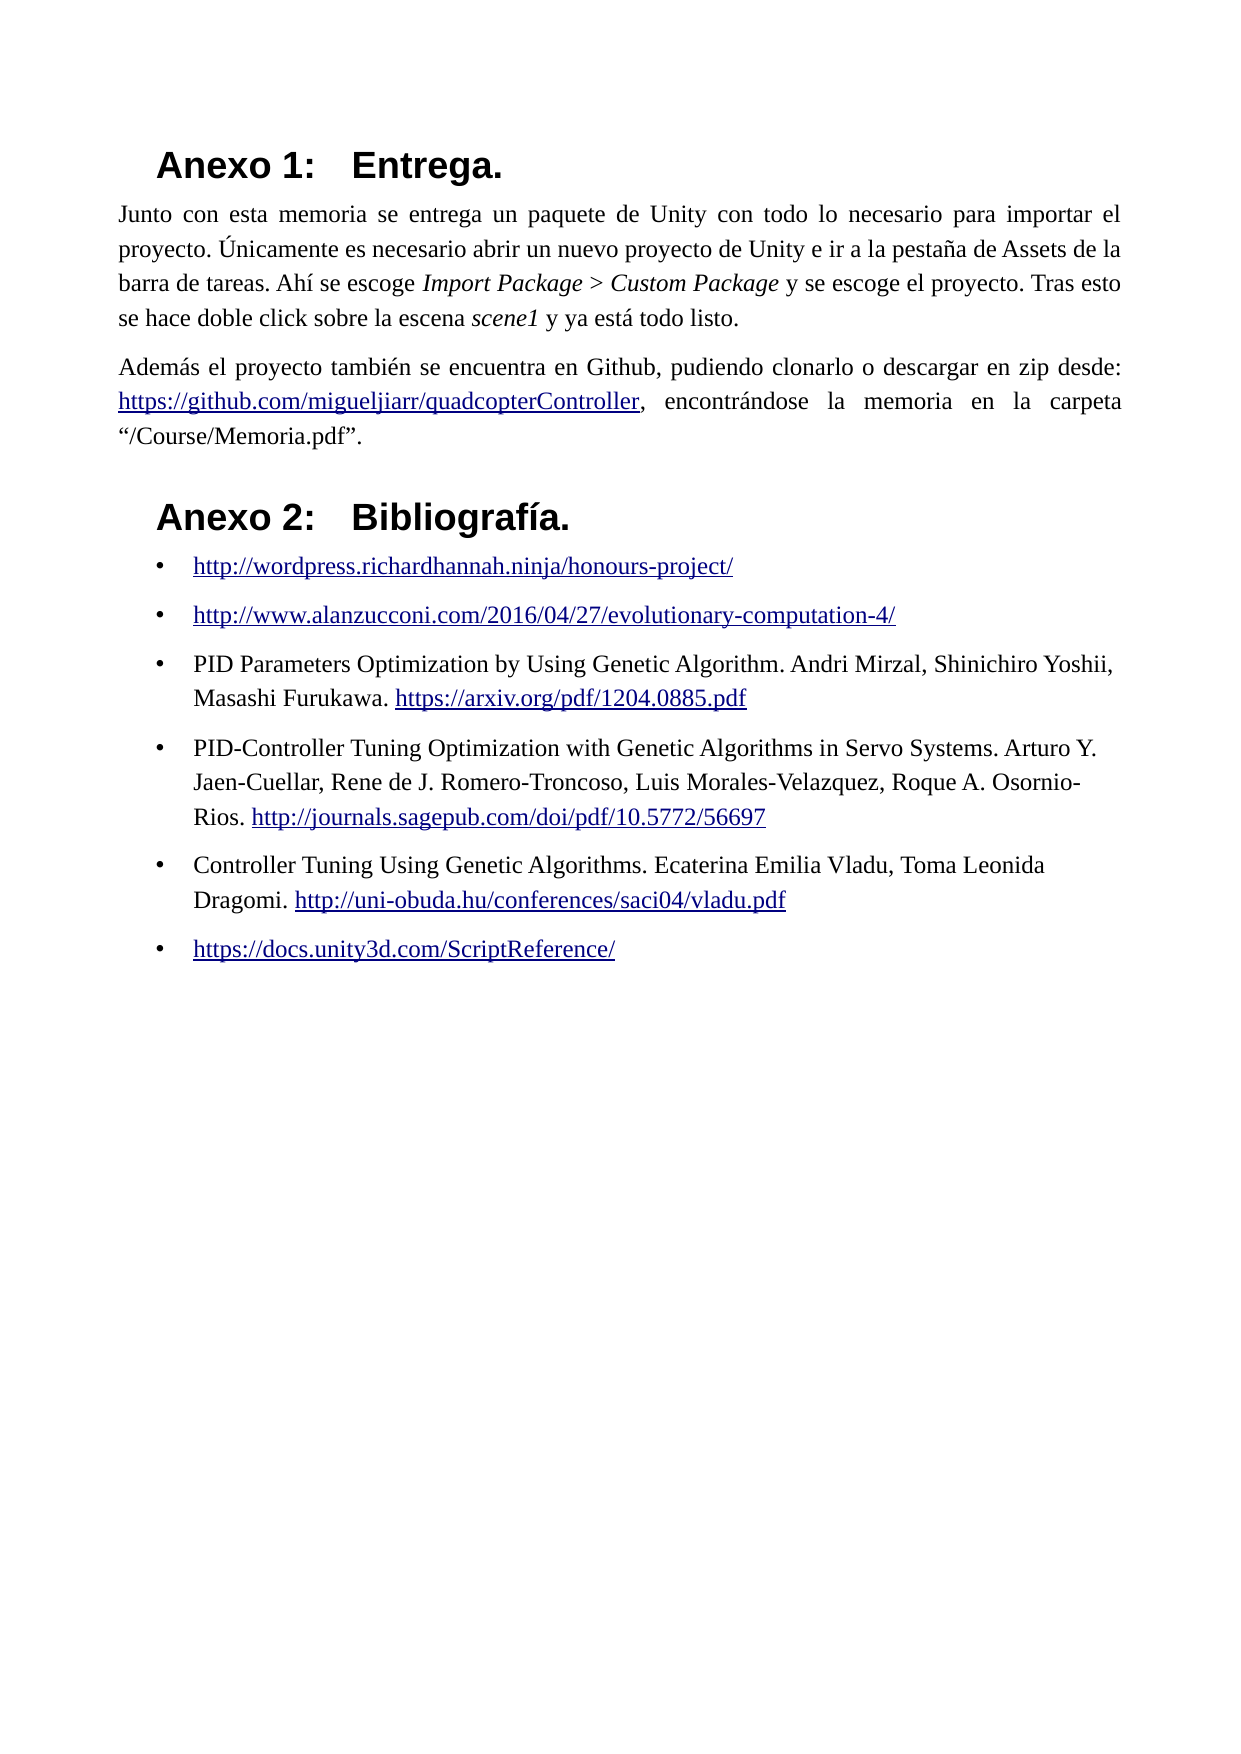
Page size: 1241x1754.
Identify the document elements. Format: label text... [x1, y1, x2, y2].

subtitle Bibliografía. [156, 495, 1122, 538]
list PID Parameters Optimization by Using Genetic Algorithm. Andri Mirzal, Shinichiro Yoshii, Masashi Furukawa. https://arxiv.org/pdf/1204.0885.pdf [156, 649, 1122, 712]
list PID-Controller Tuning Optimization with Genetic Algorithms in Servo Systems. Arturo Y. Jaen-Cuellar, Rene de J. Romero-Troncoso, Luis Morales-Velazquez, Roque A. Osornio-Rios. http://journals.sagepub.com/doi/pdf/10.5772/56697 [156, 733, 1122, 830]
list http://www.alanzucconi.com/2016/04/27/evolutionary-computation-4/ [156, 600, 1122, 629]
subtitle Entrega. [156, 143, 1122, 187]
list Controller Tuning Using Genetic Algorithms. Ecaterina Emilia Vladu, Toma Leonida Dragomi. http://uni-obuda.hu/conferences/saci04/vladu.pdf [156, 851, 1122, 914]
text Además el proyecto también se encuentra en Github, pudiendo clonarlo o descargar en zip desde: https://github.com/migueljiarr/quadcopterController, encontrándose la memoria en la carpeta “/Course/Memoria.pdf”. [118, 352, 1122, 449]
list http://wordpress.richardhannah.ninja/honours-project/ [156, 551, 1122, 580]
list https://docs.unity3d.com/ScriptReference/ [156, 934, 1122, 963]
text Junto con esta memoria se entrega un paquete de Unity con todo lo necesario para importar el proyecto. Únicamente es necesario abrir un nuevo proyecto de Unity e ir a la pestaña de Assets de la barra de tareas. Ahí se escoge Import Package > Custom Package y se escoge el proyecto. Tras esto se hace doble click sobre la escena scene1 y ya está todo listo. [118, 199, 1122, 331]
